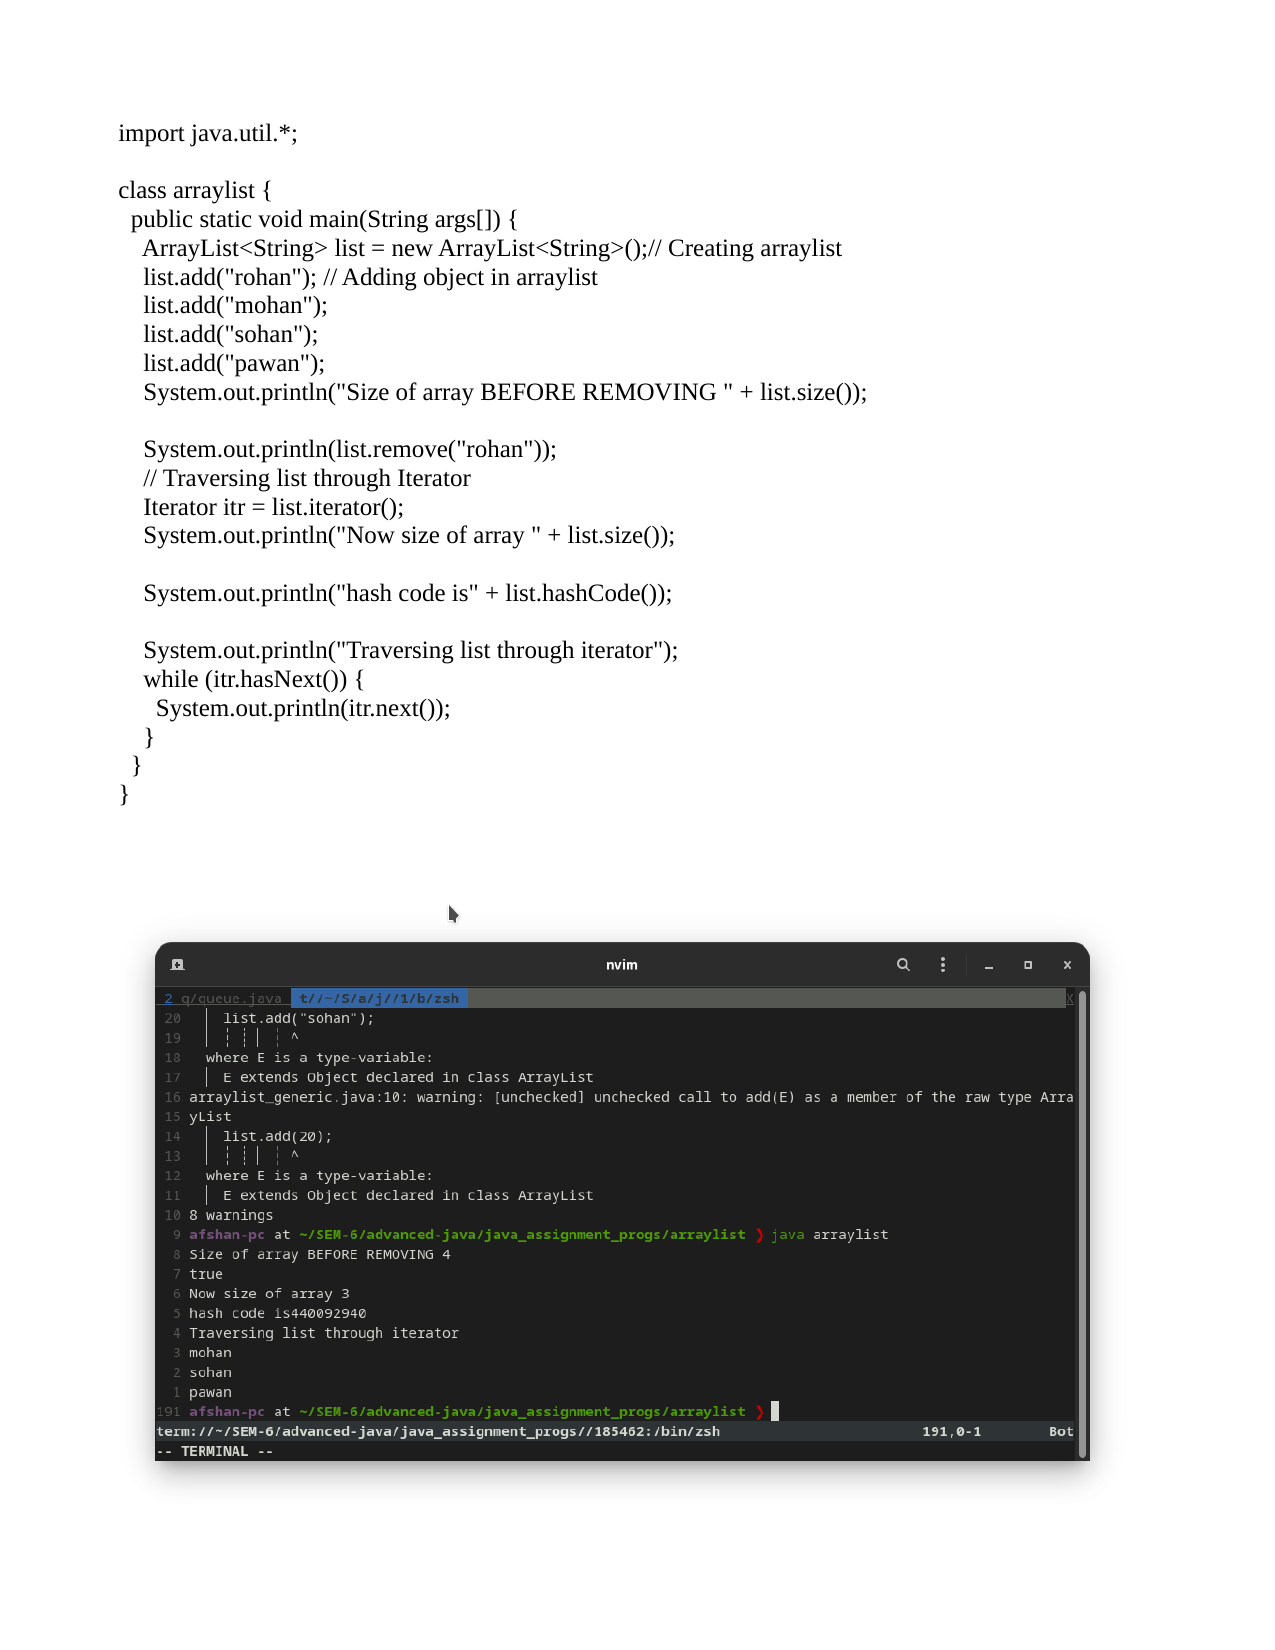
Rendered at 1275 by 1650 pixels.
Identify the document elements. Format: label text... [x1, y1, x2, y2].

text System.out.println("Traversing list through iterator"); [118, 636, 1157, 664]
text System.out.println(list.remove("rohan")); [118, 434, 1157, 463]
text while (itr.hasNext()) { [118, 664, 1157, 693]
text System.out.println("Size of array BEFORE REMOVING " + list.size()); [118, 377, 1157, 406]
text import java.util.*; [118, 118, 1157, 147]
text list.add("sohan"); [118, 319, 1157, 348]
text System.out.println(itr.next()); [118, 693, 1157, 722]
text public static void main(String args[]) { [118, 204, 1157, 233]
text } [118, 751, 1157, 779]
text class arraylist { [118, 176, 1157, 204]
text list.add("rohan"); // Adding object in arraylist [118, 262, 1157, 291]
text // Traversing list through Iterator [118, 463, 1157, 492]
text Iterator itr = list.iterator(); [118, 492, 1157, 521]
text list.add("pawan"); [118, 348, 1157, 377]
text ArrayList<String> list = new ArrayList<String>();// Creating arraylist [118, 233, 1157, 262]
text } [118, 779, 1157, 808]
text list.add("mohan"); [118, 291, 1157, 319]
text System.out.println("hash code is" + list.hashCode()); [118, 578, 1157, 607]
text System.out.println("Now size of array " + list.size()); [118, 521, 1157, 549]
picture [102, 895, 1142, 1519]
text } [118, 722, 1157, 751]
